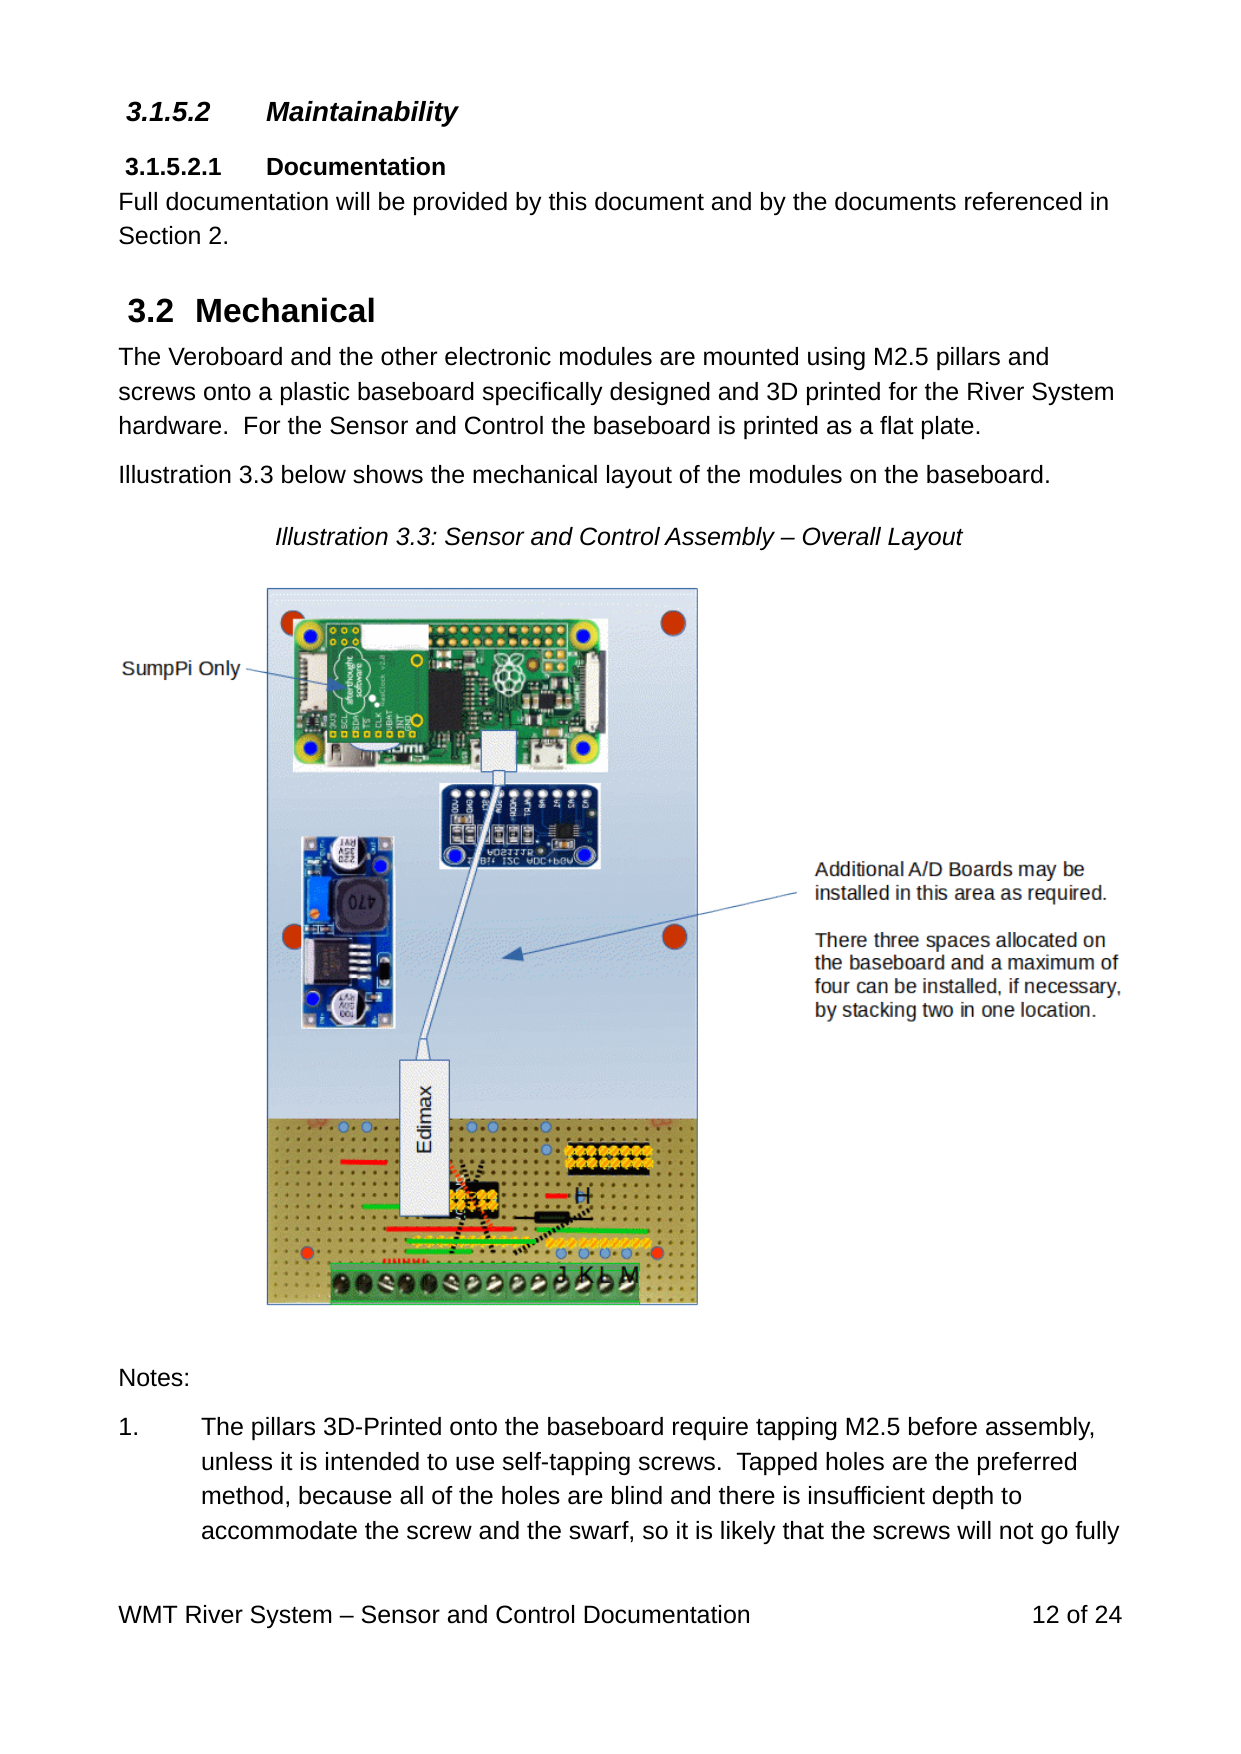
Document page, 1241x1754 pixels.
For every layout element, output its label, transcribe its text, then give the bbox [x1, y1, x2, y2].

text Illustration 3.3: Sensor and Control Assembly – Overall Layout [118, 522, 1122, 551]
text The Veroboard and the other electronic modules are mounted using M2.5 pillars and screws onto a plastic baseboard specifically designed and 3D printed for the River System hardware. For the Sensor and Control the baseboard is printed as a flat plate. [118, 342, 1122, 440]
subtitle Documentation [118, 152, 1122, 181]
text 1. The pillars 3D-Printed onto the baseboard require tapping M2.5 before assembly, unless it is intended to use self-tapping screws. Tapped holes are the preferred method, because all of the holes are blind and there is insufficient depth to accommodate the screw and the swarf, so it is likely that the screws will not go fully [118, 1412, 1122, 1544]
text Notes: [118, 1363, 1122, 1392]
text Illustration 3.3 below shows the mechanical layout of the modules on the baseboard. [118, 460, 1122, 489]
subtitle Maintainability [118, 95, 1122, 127]
text Full documentation will be provided by this document and by the documents referenced in Section 2. [118, 187, 1122, 250]
subtitle Mechanical [118, 291, 1122, 330]
picture [117, 568, 1122, 1309]
